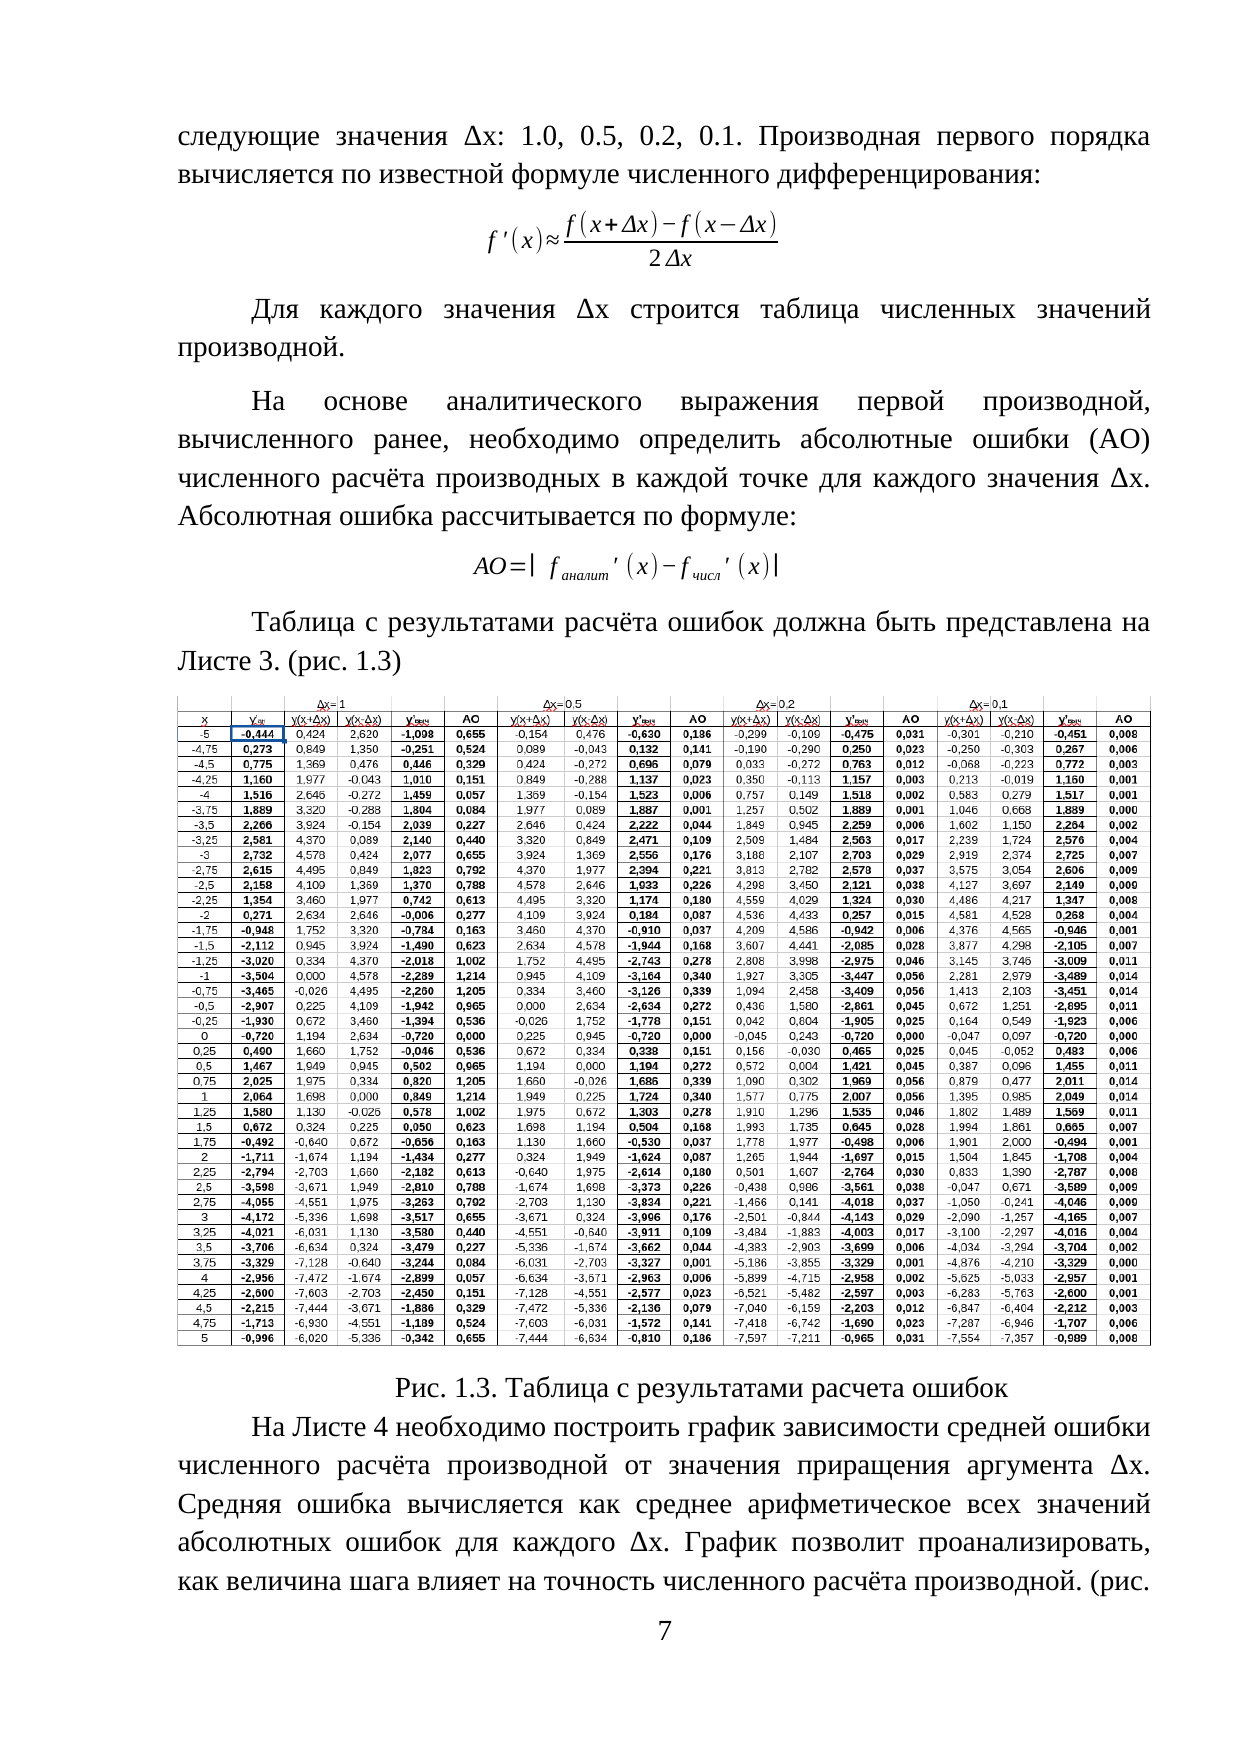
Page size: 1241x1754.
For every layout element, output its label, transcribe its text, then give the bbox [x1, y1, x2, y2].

text Таблица с результатами расчёта ошибок должна быть представлена на Листе 3. (рис. 1.3) [177, 604, 1152, 677]
text Для каждого значения Δx строится таблица численных значений производной. [177, 291, 1152, 363]
picture [177, 696, 1152, 1346]
text следующие значения Δx: 1.0, 0.5, 0.2, 0.1. Производная первого порядка вычисляется по известной формуле численного дифференцирования: [177, 118, 1152, 190]
text Рис. 1.3. Таблица с результатами расчета ошибок [177, 1346, 1152, 1404]
text На Листе 4 необходимо построить график зависимости средней ошибки численного расчёта производной от значения приращения аргумента Δx. Средняя ошибка вычисляется как среднее арифметическое всех значений абсолютных ошибок для каждого Δx. График позволит проанализировать, как величина шага влияет на точность численного расчёта производной. (рис. [177, 1409, 1152, 1597]
text На основе аналитического выражения первой производной, вычисленного ранее, необходимо определить абсолютные ошибки (АО) численного расчёта производных в каждой точке для каждого значения Δx. Абсолютная ошибка рассчитывается по формуле: [177, 383, 1152, 532]
